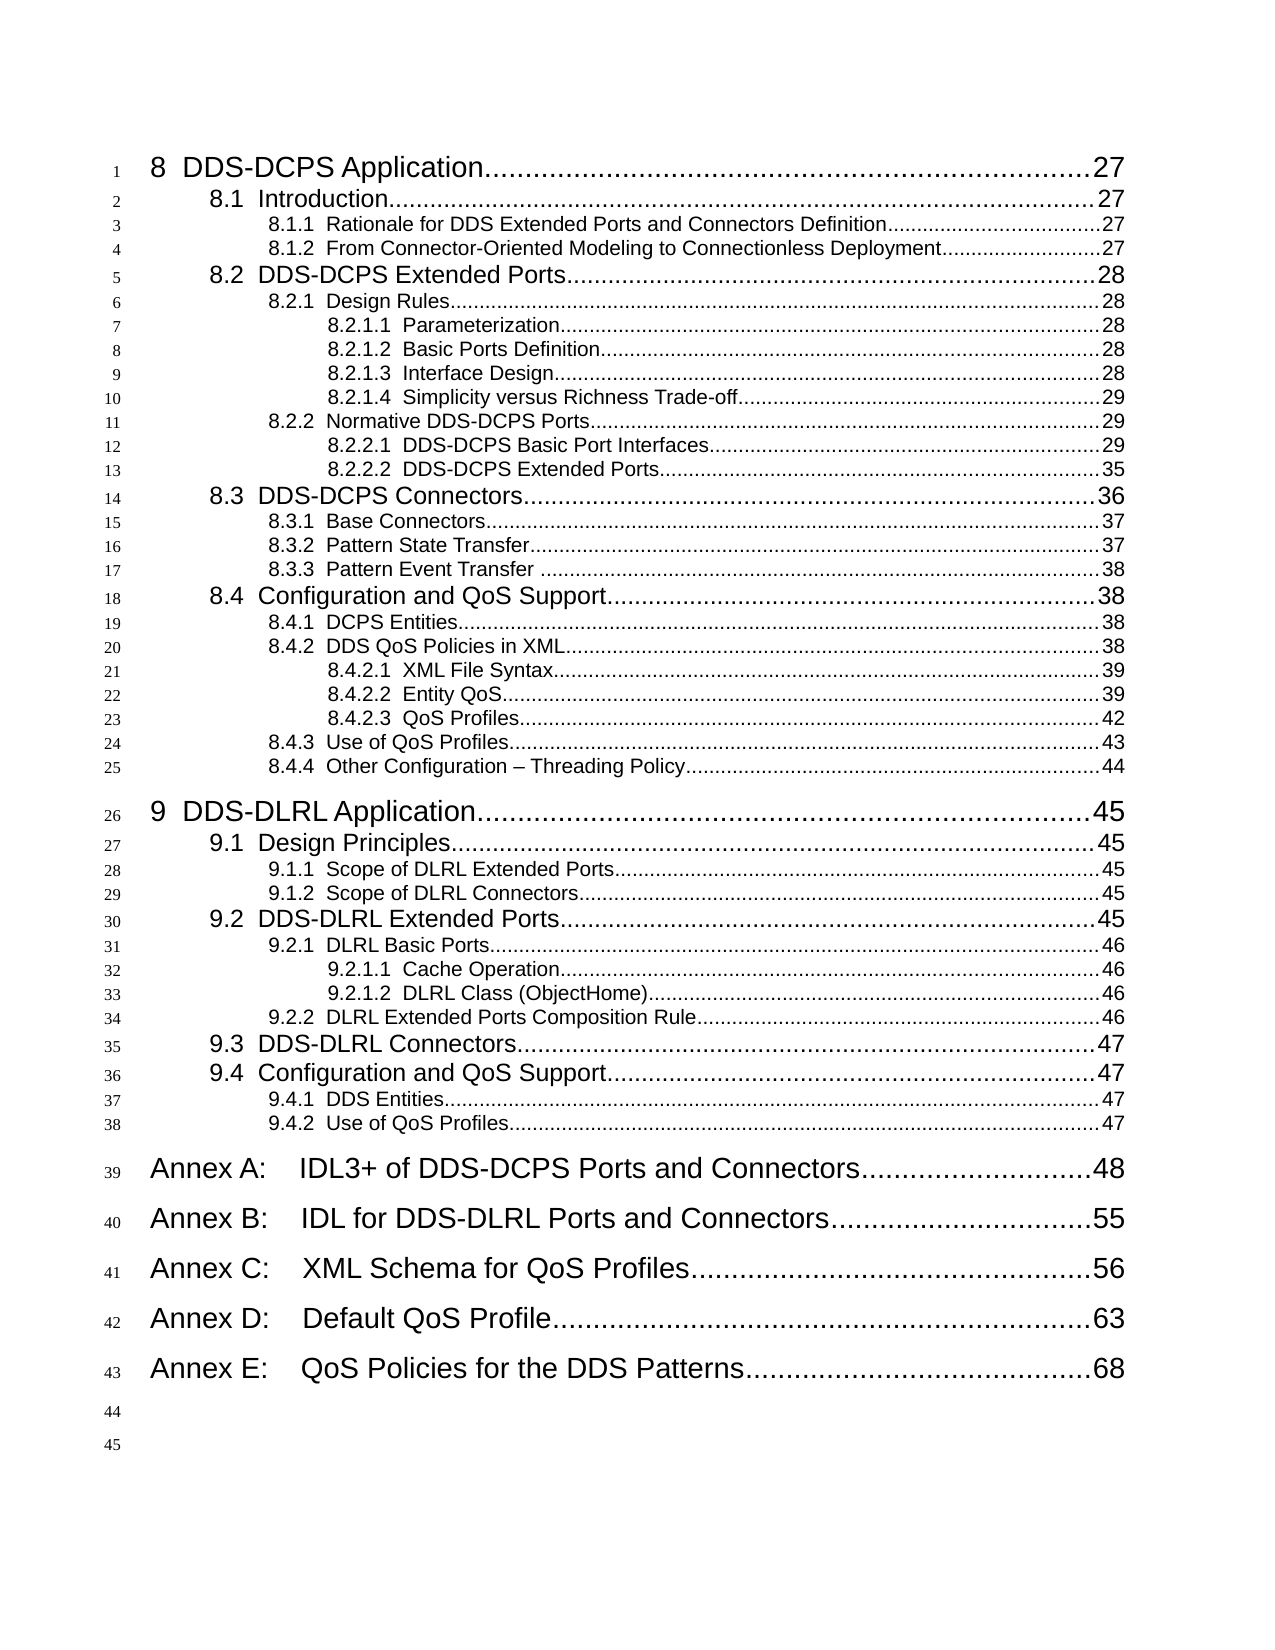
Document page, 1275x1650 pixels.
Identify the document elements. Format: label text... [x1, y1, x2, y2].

text 9.3 DDS-DLRL Connectors 47 [209, 1029, 1125, 1058]
text 9.2.1.1 Cache Operation 46 [327, 957, 1125, 981]
text 8.3.1 Base Connectors 37 [268, 509, 1125, 533]
text Annex B: IDL for DDS-DLRL Ports and Connectors 55 [150, 1201, 1125, 1235]
text 9.1.1 Scope of DLRL Extended Ports 45 [268, 857, 1125, 881]
text 8.2.1.4 Simplicity versus Richness Trade-off 29 [327, 385, 1125, 409]
text 8.2 DDS-DCPS Extended Ports 28 [209, 260, 1125, 289]
text 9.1.2 Scope of DLRL Connectors 45 [268, 881, 1125, 904]
text Annex E: QoS Policies for the DDS Patterns 68 [150, 1351, 1125, 1385]
text 8.4.2 DDS QoS Policies in XML 38 [268, 634, 1125, 658]
text 9.4 Configuration and QoS Support 47 [209, 1058, 1125, 1087]
text Annex D: Default QoS Profile 63 [150, 1301, 1125, 1335]
text 8.1 Introduction 27 [209, 183, 1125, 212]
text 8.3.3 Pattern Event Transfer 38 [268, 557, 1125, 581]
text 8.4.4 Other Configuration – Threading Policy 44 [268, 754, 1125, 778]
text Annex A: IDL3+ of DDS-DCPS Ports and Connectors 48 [150, 1151, 1125, 1184]
text 8.4.2.2 Entity QoS 39 [327, 682, 1125, 706]
text Annex C: XML Schema for QoS Profiles 56 [150, 1251, 1125, 1285]
text 9.4.2 Use of QoS Profiles 47 [268, 1111, 1125, 1134]
text 8.3.2 Pattern State Transfer 37 [268, 533, 1125, 557]
text 8 DDS-DCPS Application 27 [150, 150, 1125, 183]
text 8.4.2.3 QoS Profiles 42 [327, 706, 1125, 730]
text 8.1.2 From Connector-Oriented Modeling to Connectionless Deployment 27 [268, 236, 1125, 260]
text 8.4 Configuration and QoS Support 38 [209, 581, 1125, 610]
text 8.4.2.1 XML File Syntax 39 [327, 658, 1125, 682]
text 8.2.2.1 DDS-DCPS Basic Port Interfaces 29 [327, 433, 1125, 457]
text 9.1 Design Principles 45 [209, 828, 1125, 857]
text 9.2.1 DLRL Basic Ports 46 [268, 933, 1125, 957]
text 8.2.2 Normative DDS-DCPS Ports 29 [268, 409, 1125, 433]
text 8.1.1 Rationale for DDS Extended Ports and Connectors Definition 27 [268, 212, 1125, 236]
text 9.2.2 DLRL Extended Ports Composition Rule 46 [268, 1005, 1125, 1029]
text 8.2.1.1 Parameterization 28 [327, 313, 1125, 337]
text 8.2.1.2 Basic Ports Definition 28 [327, 337, 1125, 361]
text 9.2 DDS-DLRL Extended Ports 45 [209, 904, 1125, 933]
text 8.2.1 Design Rules 28 [268, 289, 1125, 313]
text 8.2.2.2 DDS-DCPS Extended Ports 35 [327, 457, 1125, 481]
text 8.2.1.3 Interface Design 28 [327, 361, 1125, 385]
text 9.2.1.2 DLRL Class (ObjectHome) 46 [327, 981, 1125, 1005]
text 8.4.3 Use of QoS Profiles 43 [268, 730, 1125, 754]
text 8.3 DDS-DCPS Connectors 36 [209, 481, 1125, 509]
text 9 DDS-DLRL Application 45 [150, 794, 1125, 828]
text 8.4.1 DCPS Entities 38 [268, 610, 1125, 634]
text 9.4.1 DDS Entities 47 [268, 1087, 1125, 1111]
